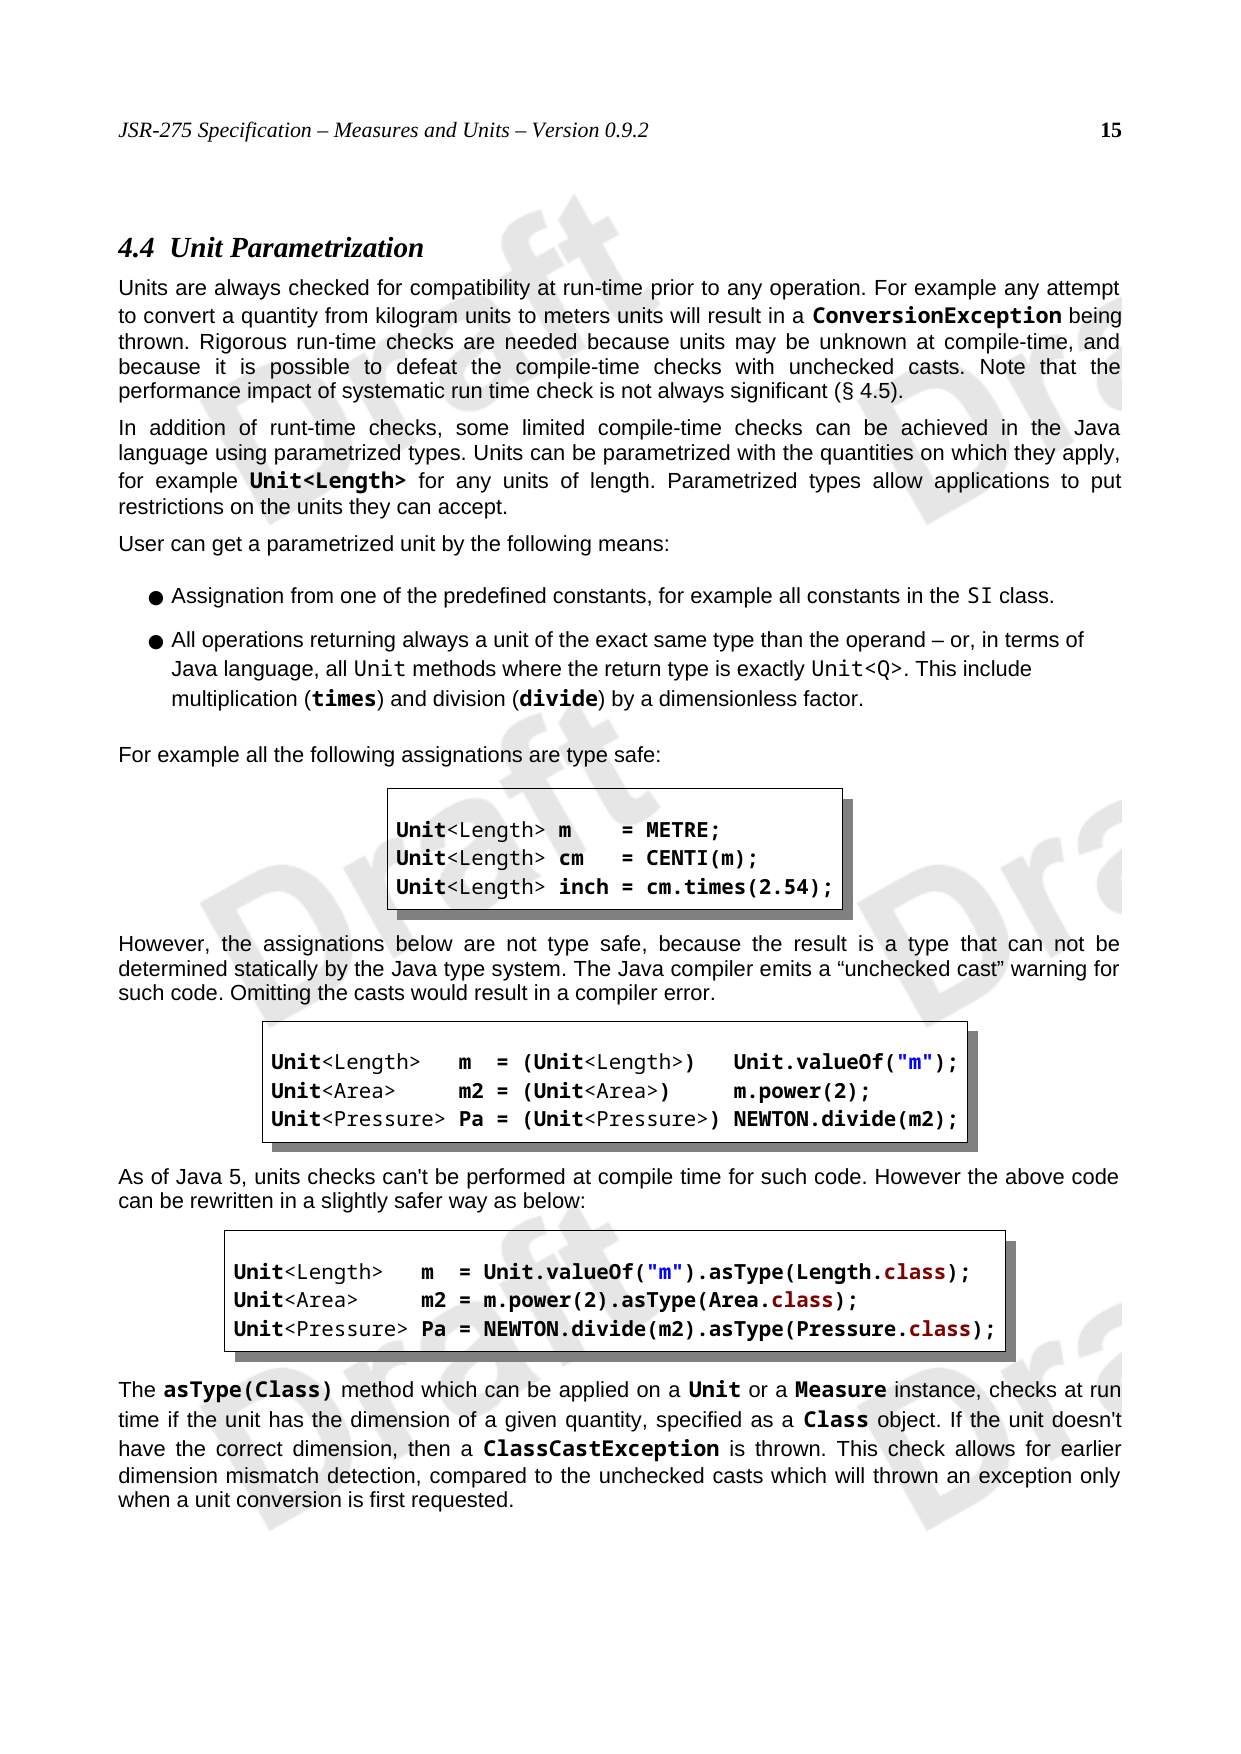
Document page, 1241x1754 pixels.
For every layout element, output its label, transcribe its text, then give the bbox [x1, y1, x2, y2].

text Unit<Length> m = METRE; [396, 815, 833, 843]
text Unit<Length> m = Unit.valueOf("m").asType(Length.class); [233, 1257, 996, 1286]
text Unit<Length> inch = cm.times(2.54); [396, 872, 833, 900]
picture [118, 1213, 1122, 1226]
text Unit<Pressure> Pa = (Unit<Pressure>) NEWTON.divide(m2); [271, 1104, 958, 1133]
picture [118, 556, 1122, 742]
text Unit<Length> m = (Unit<Length>) Unit.valueOf("m"); [271, 1047, 958, 1076]
text However, the assignations below are not type safe, because the result is a type that can not be determined statically by the Java type system. The Java compiler emits a “unchecked cast” warning for such code. Omitting the casts would result in a compiler error. [118, 779, 1122, 1005]
text Unit<Area> m2 = m.power(2).asType(Area.class); [233, 1286, 996, 1314]
text Unit<Pressure> Pa = NEWTON.divide(m2).asType(Pressure.class); [233, 1314, 996, 1342]
picture [118, 1512, 1122, 1636]
list All operations returning always a unit of the exact same type than the operand – or, in terms of Java language, all Unit methods where the return type is exactly Unit<Q>. This include multiplication (times) and division (divide) by a dimensionless factor. [148, 628, 1122, 713]
picture [118, 263, 1122, 276]
picture [118, 118, 1122, 231]
picture [118, 403, 1122, 416]
text Unit<Length> cm = CENTI(m); [396, 843, 833, 872]
text In addition of runt-time checks, some limited compile-time checks can be achieved in the Java language using parametrized types. Units can be parametrized with the quantities on which they apply, for example Unit<Length> for any units of length. Parametrized types allow applications to put restrictions on the units they can accept. [118, 416, 1122, 519]
text Units are always checked for compatibility at run-time prior to any operation. For example any attempt to convert a quantity from kilogram units to meters units will result in a ConversionException being thrown. Rigorous run-time checks are needed because units may be unknown at compile-time, and because it is possible to defeat the compile-time checks with unchecked casts. Note that the performance impact of systematic run time check is not always significant (§ 4.5). [118, 276, 1122, 403]
text As of Java 5, units checks can't be performed at compile time for such code. However the above code can be rewritten in a slightly safer way as below: [118, 1018, 1122, 1213]
picture [118, 767, 1122, 779]
text [388, 789, 842, 909]
text The asType(Class) method which can be applied on a Unit or a Measure instance, checks at run time if the unit has the dimension of a given quantity, specified as a Class object. If the unit doesn't have the correct dimension, then a ClassCastException is thrown. This check allows for earlier dimension mismatch detection, compared to the unchecked casts which will thrown an exception only when a unit conversion is first requested. [118, 1226, 1122, 1512]
picture [118, 519, 1122, 532]
list Assignation from one of the predefined constants, for example all constants in the SI class. [148, 580, 1122, 610]
picture [118, 1005, 1122, 1018]
text Unit<Area> m2 = (Unit<Area>) m.power(2); [271, 1076, 958, 1104]
subtitle Unit Parametrization [118, 231, 1122, 263]
text User can get a parametrized unit by the following means: [118, 532, 1122, 556]
text For example all the following assignations are type safe: [118, 742, 1122, 767]
